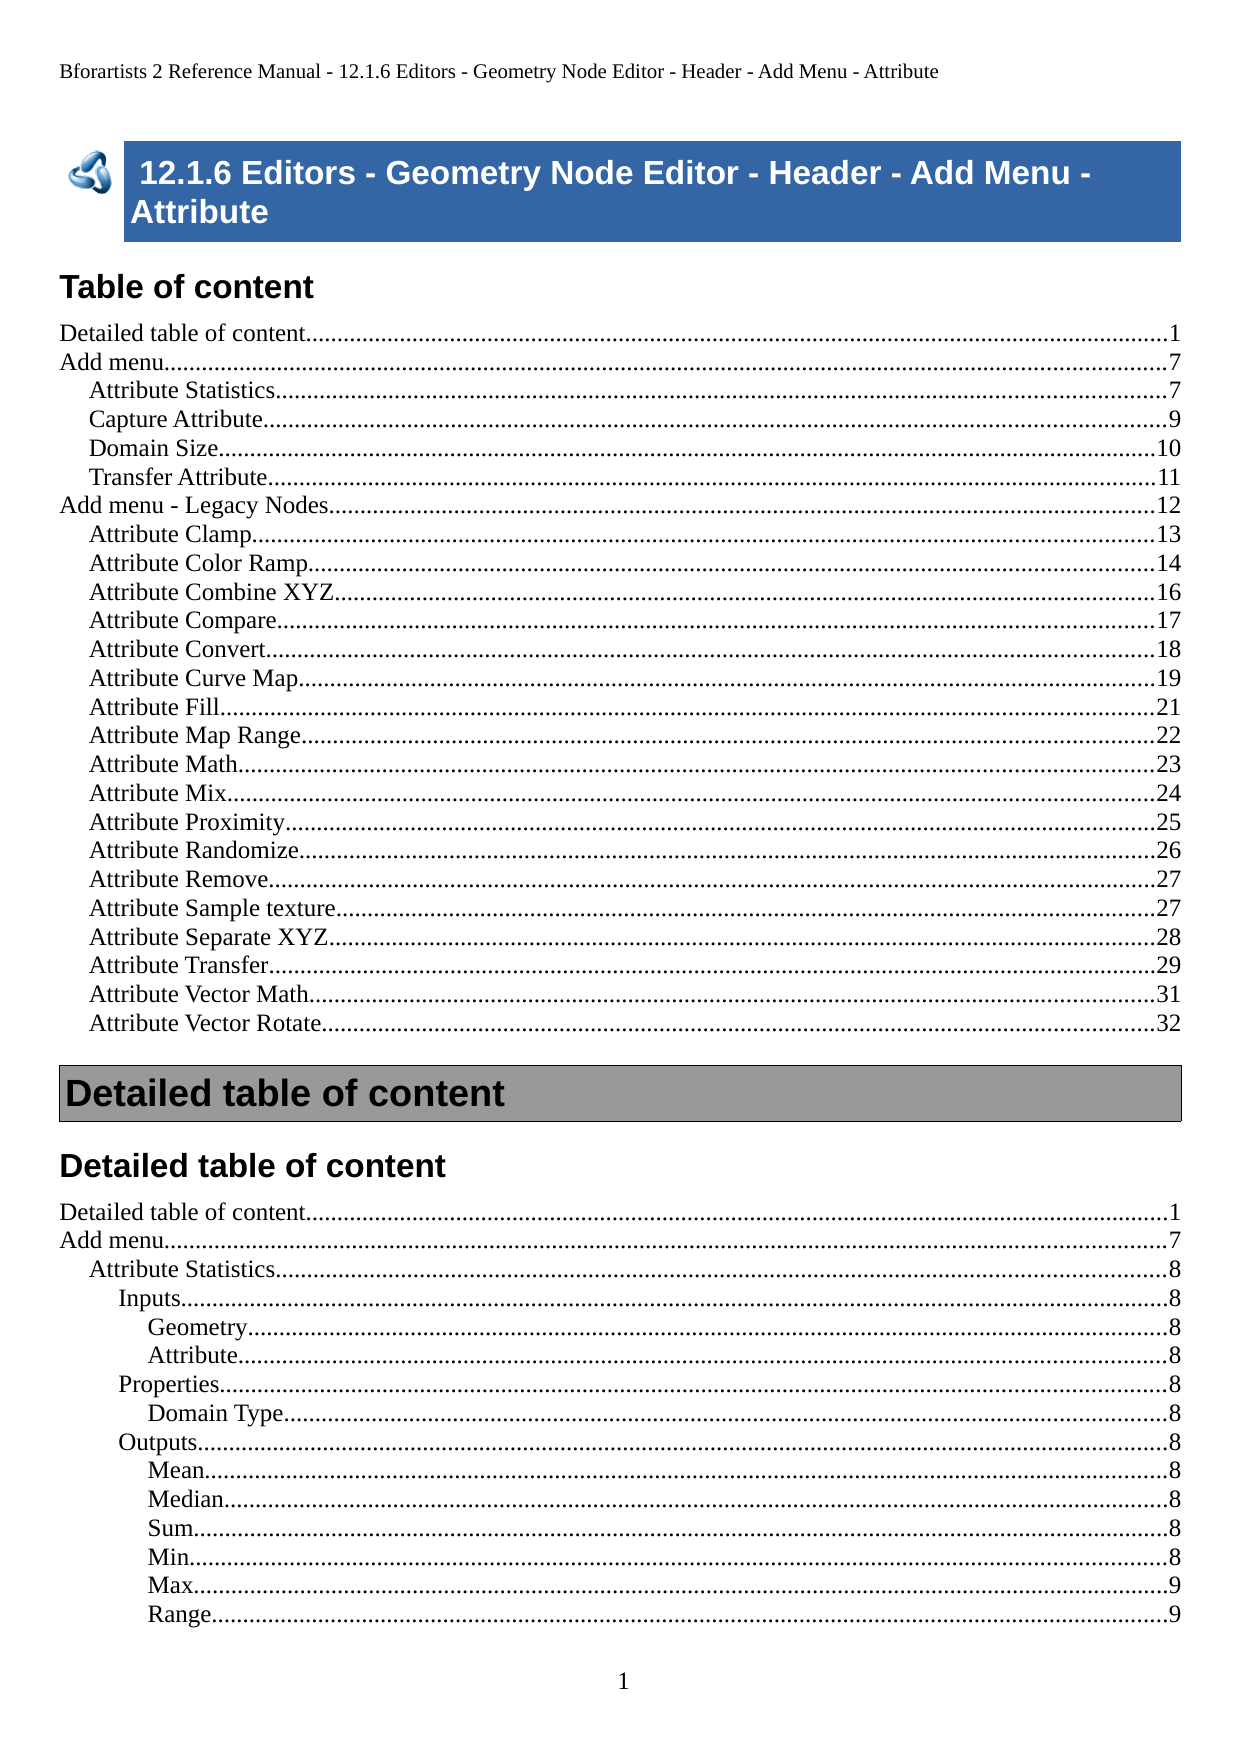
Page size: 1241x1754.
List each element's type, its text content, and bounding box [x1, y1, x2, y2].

picture [65, 147, 114, 197]
text Attribute Proximity 25 [88, 807, 1181, 835]
text Detailed table of content 1 [59, 1197, 1181, 1225]
text Geometry 8 [147, 1312, 1181, 1340]
text Domain Size 10 [88, 433, 1181, 462]
text Max 9 [147, 1570, 1181, 1599]
text Attribute Statistics 7 [88, 375, 1181, 404]
text Detailed table of content 1 [59, 318, 1181, 347]
text Attribute Randomize 26 [88, 835, 1181, 864]
subtitle Table of content [59, 267, 1181, 305]
text Sum 8 [147, 1513, 1181, 1542]
text Attribute Compare 17 [88, 605, 1181, 634]
text Median 8 [147, 1484, 1181, 1513]
table_header Detailed table of content [60, 1066, 1181, 1121]
text Add menu 7 [59, 1225, 1181, 1254]
text Attribute Remove 27 [88, 864, 1181, 893]
text Add menu 7 [59, 347, 1181, 375]
text Attribute Curve Map 19 [88, 663, 1181, 692]
text Attribute 8 [147, 1340, 1181, 1369]
text Attribute Vector Rotate 32 [88, 1008, 1181, 1037]
text Attribute Clamp 13 [88, 519, 1181, 548]
text Attribute Convert 18 [88, 634, 1181, 663]
text Attribute Color Ramp 14 [88, 548, 1181, 577]
text Min 8 [147, 1542, 1181, 1570]
text Capture Attribute 9 [88, 404, 1181, 433]
text Mean 8 [147, 1455, 1181, 1484]
text Attribute Transfer 29 [88, 950, 1181, 979]
text Attribute Separate XYZ 28 [88, 922, 1181, 950]
text Inputs 8 [118, 1283, 1181, 1312]
text Outputs 8 [118, 1427, 1181, 1455]
text Attribute Statistics 8 [88, 1254, 1181, 1283]
text Add menu - Legacy Nodes 12 [59, 490, 1181, 519]
subtitle Detailed table of content [59, 1146, 1181, 1184]
text Attribute Math 23 [88, 749, 1181, 778]
text Transfer Attribute 11 [88, 462, 1181, 490]
text Attribute Sample texture 27 [88, 893, 1181, 922]
table_header 12.1.6 Editors - Geometry Node Editor - Header - Add Menu - Attribute [124, 141, 1181, 242]
text Attribute Mix 24 [88, 778, 1181, 807]
table_header [59, 141, 124, 242]
text Attribute Fill 21 [88, 692, 1181, 720]
text Attribute Combine XYZ 16 [88, 577, 1181, 605]
text Properties 8 [118, 1369, 1181, 1398]
text Domain Type 8 [147, 1398, 1181, 1427]
text Attribute Map Range 22 [88, 720, 1181, 749]
text Attribute Vector Math 31 [88, 979, 1181, 1008]
text Range 9 [147, 1599, 1181, 1628]
